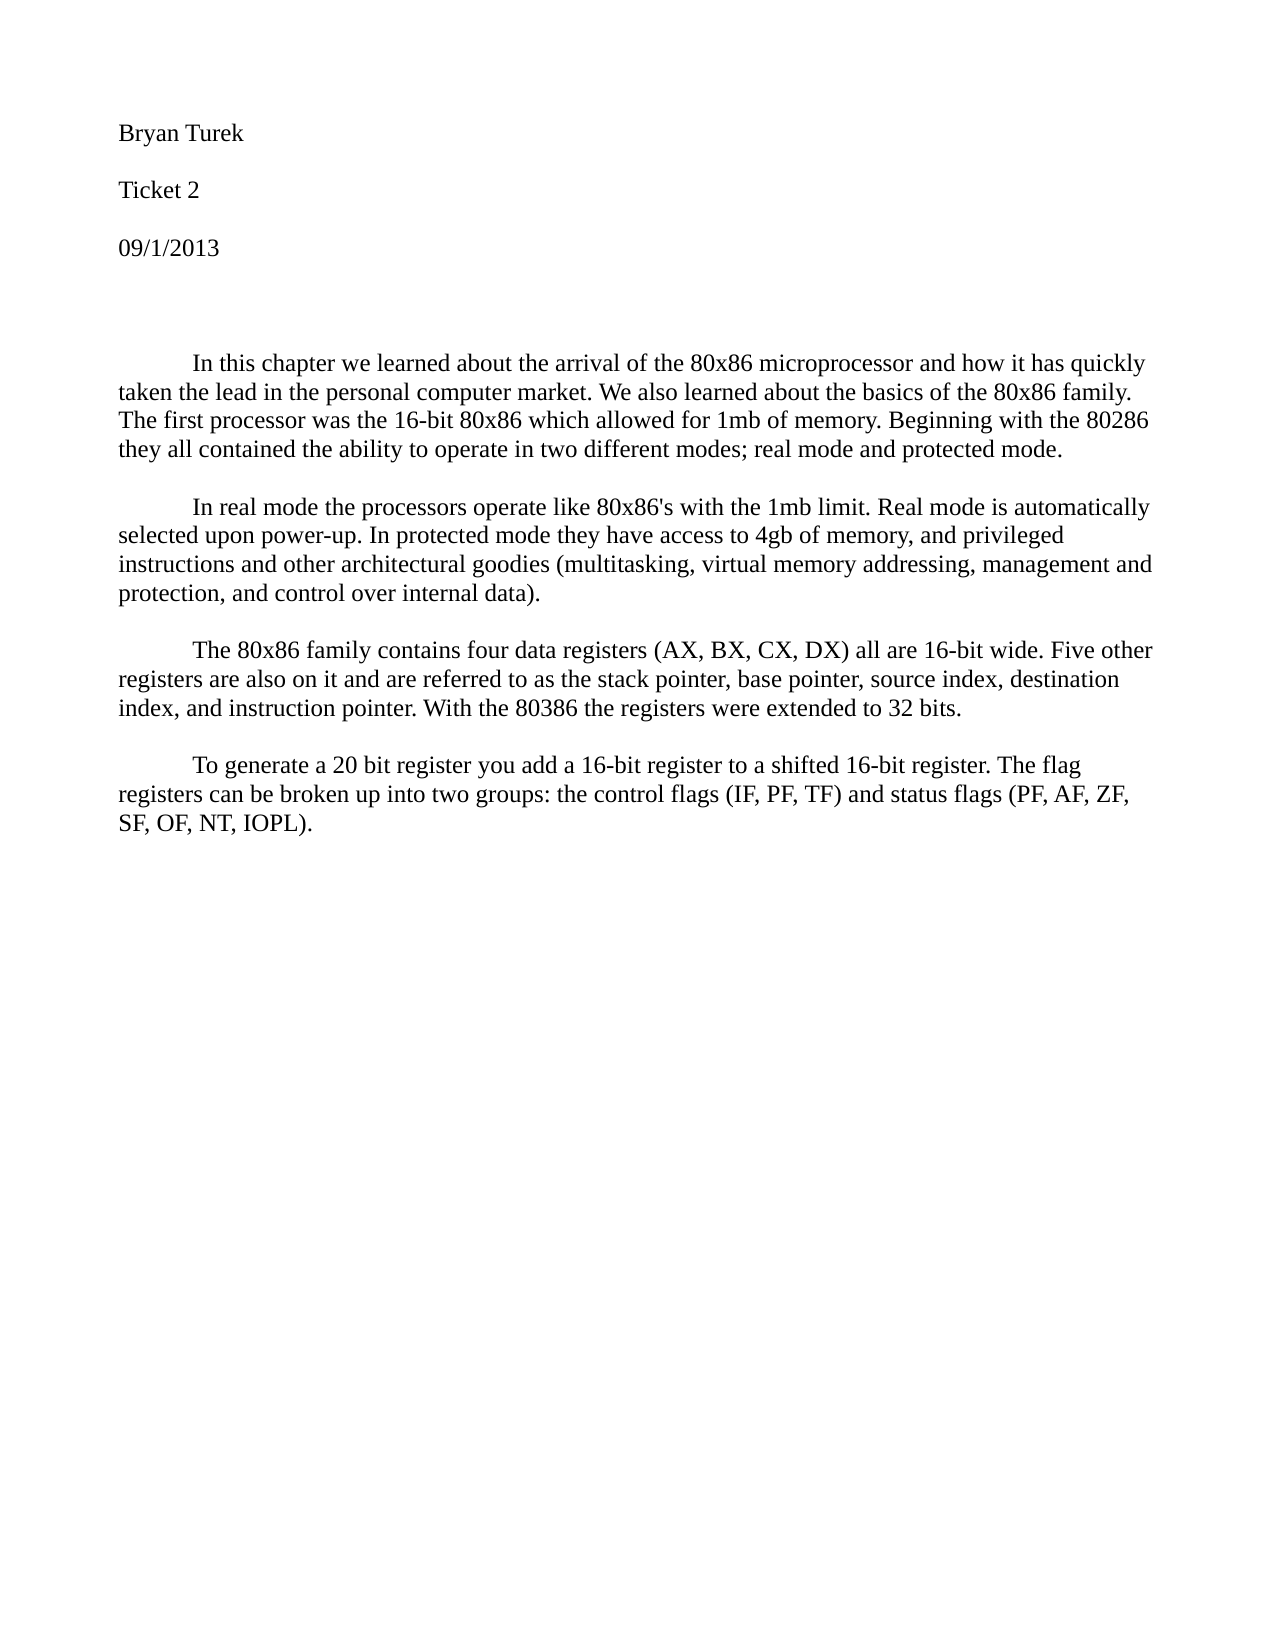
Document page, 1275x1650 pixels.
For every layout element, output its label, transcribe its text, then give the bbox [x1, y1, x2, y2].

text In real mode the processors operate like 80x86's with the 1mb limit. Real mode is automatically selected upon power-up. In protected mode they have access to 4gb of memory, and privileged instructions and other architectural goodies (multitasking, virtual memory addressing, management and protection, and control over internal data). [118, 492, 1157, 607]
text The 80x86 family contains four data registers (AX, BX, CX, DX) all are 16-bit wide. Five other registers are also on it and are referred to as the stack pointer, base pointer, source index, destination index, and instruction pointer. With the 80386 the registers were extended to 32 bits. [118, 636, 1157, 722]
text Ticket 2 [118, 176, 1157, 204]
text 09/1/2013 [118, 233, 1157, 262]
text To generate a 20 bit register you add a 16-bit register to a shifted 16-bit register. The flag registers can be broken up into two groups: the control flags (IF, PF, TF) and status flags (PF, AF, ZF, SF, OF, NT, IOPL). [118, 751, 1157, 837]
text In this chapter we learned about the arrival of the 80x86 microprocessor and how it has quickly taken the lead in the personal computer market. We also learned about the basics of the 80x86 family. The first processor was the 16-bit 80x86 which allowed for 1mb of memory. Beginning with the 80286 they all contained the ability to operate in two different modes; real mode and protected mode. [118, 348, 1157, 463]
text Bryan Turek [118, 118, 1157, 147]
